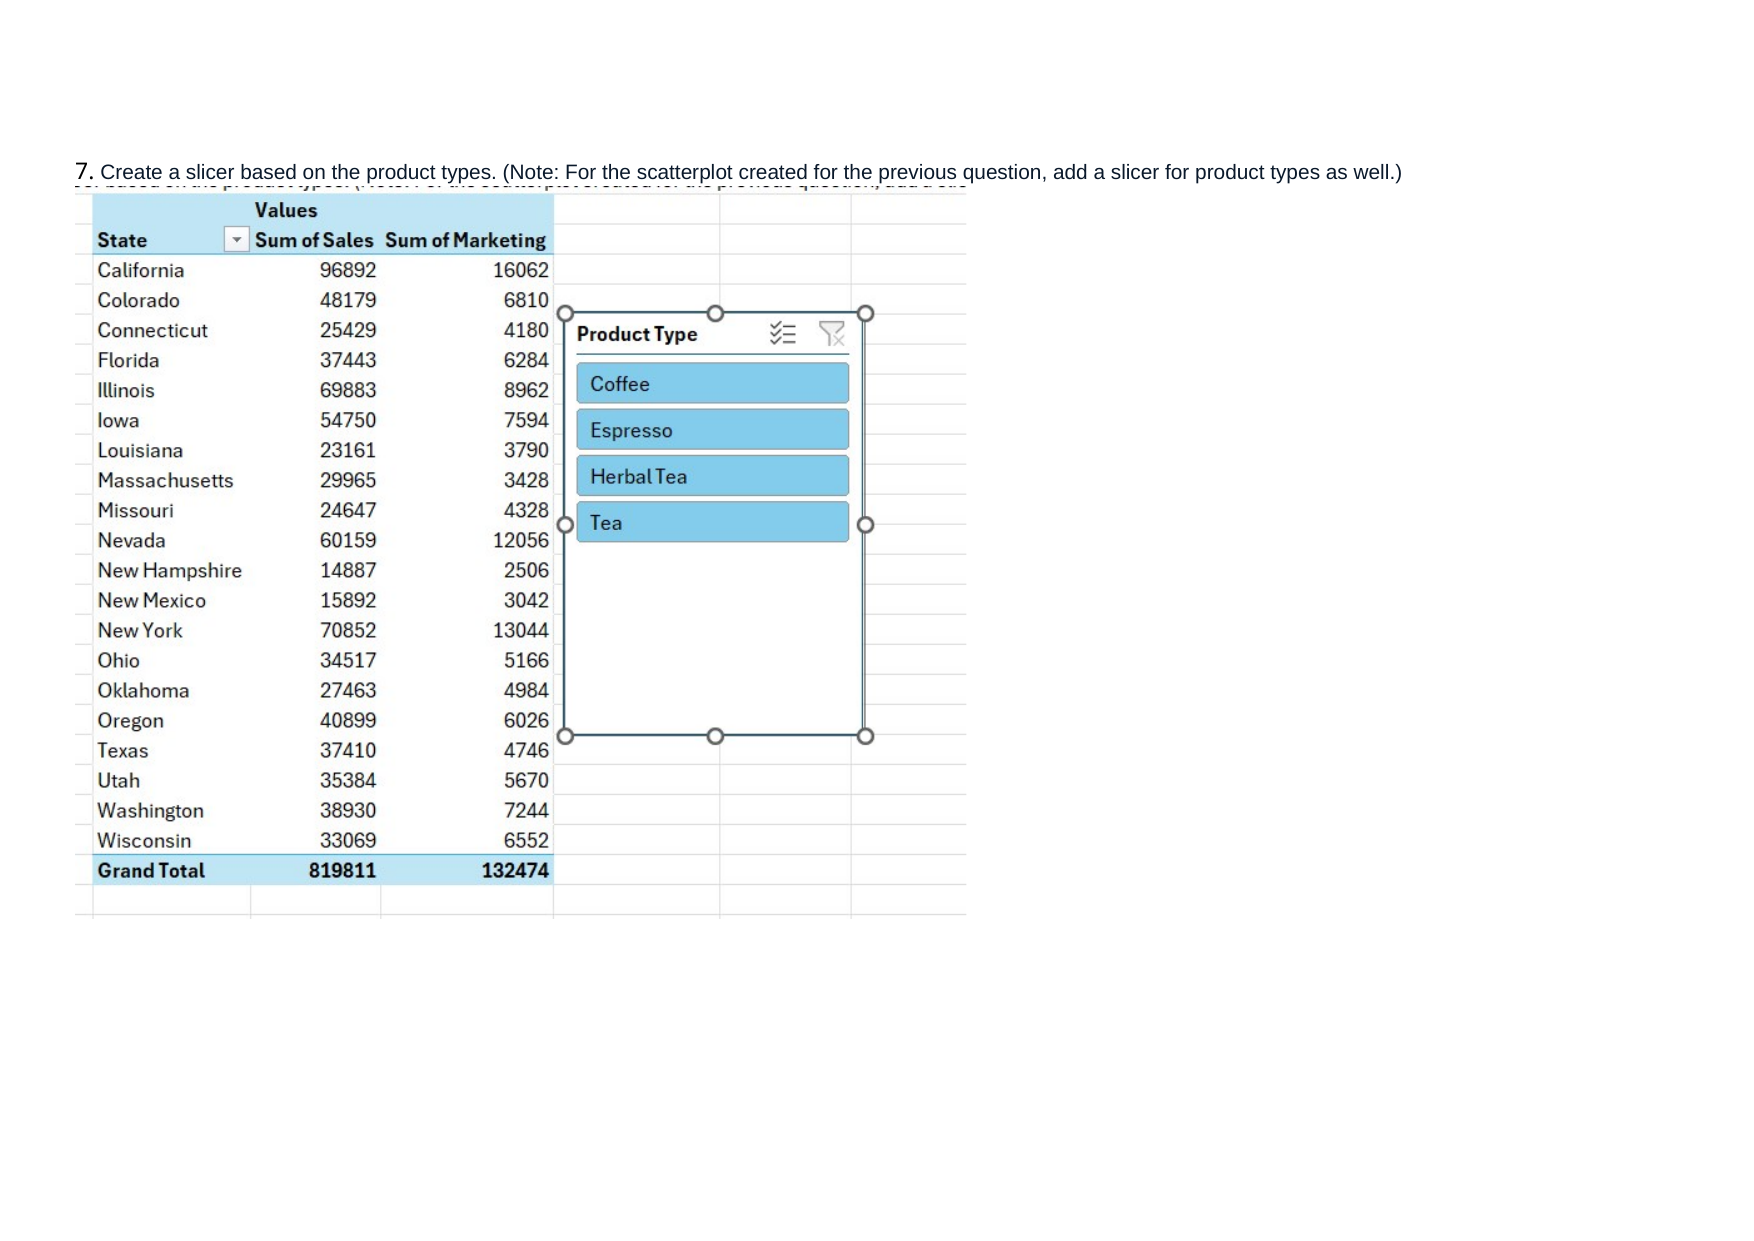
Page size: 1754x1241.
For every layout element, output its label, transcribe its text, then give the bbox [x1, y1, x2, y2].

text 7. Create a slicer based on the product types. (Note: For the scatterplot created for the previous question, add a slicer for product types as well.) [75, 155, 1679, 186]
